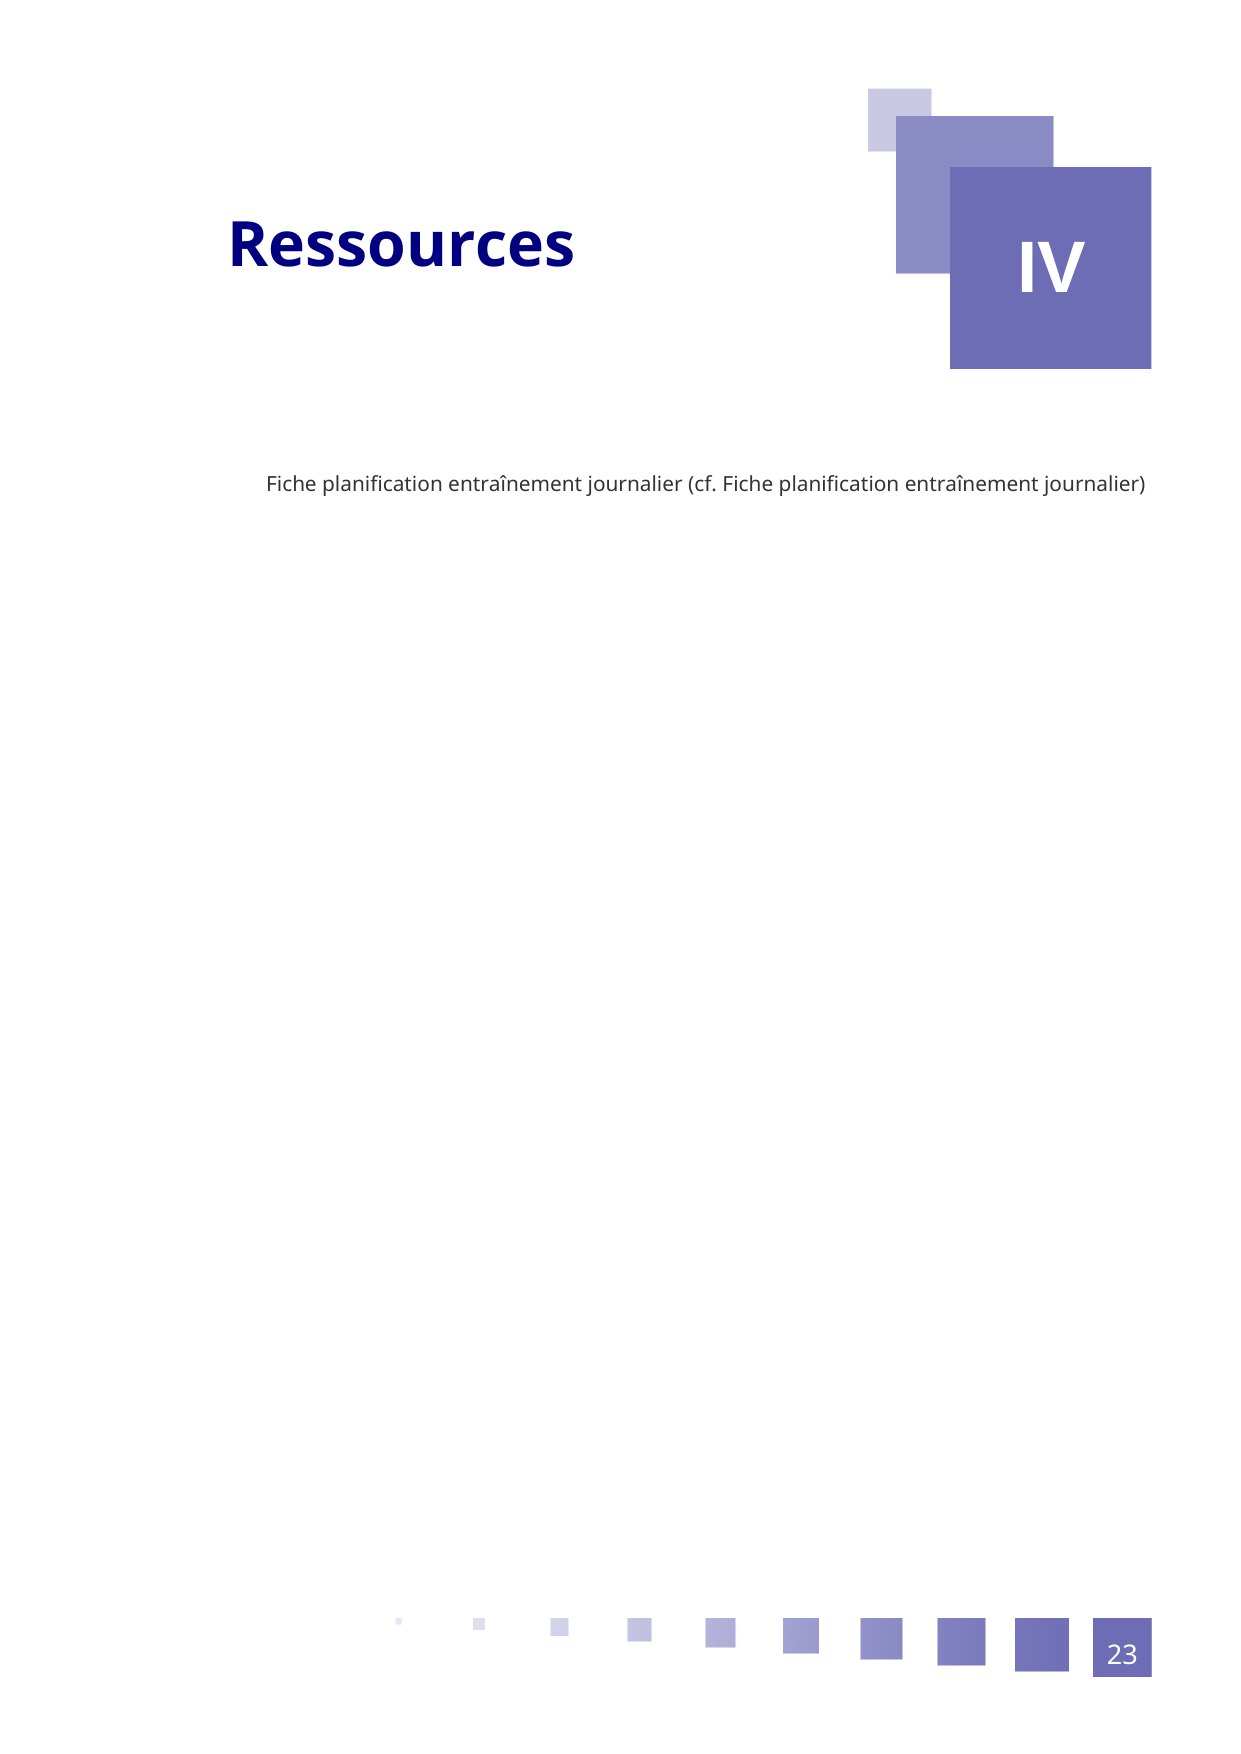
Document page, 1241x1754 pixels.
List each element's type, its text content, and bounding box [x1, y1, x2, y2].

text IV [951, 227, 1152, 308]
picture [351, 88, 1152, 469]
text Fiche planification entraînement journalier (cf. Fiche planification entraînement journalier) [266, 469, 1152, 497]
title IV - Ressources [224, 199, 868, 284]
picture [351, 497, 1152, 889]
picture [351, 1618, 1152, 1678]
